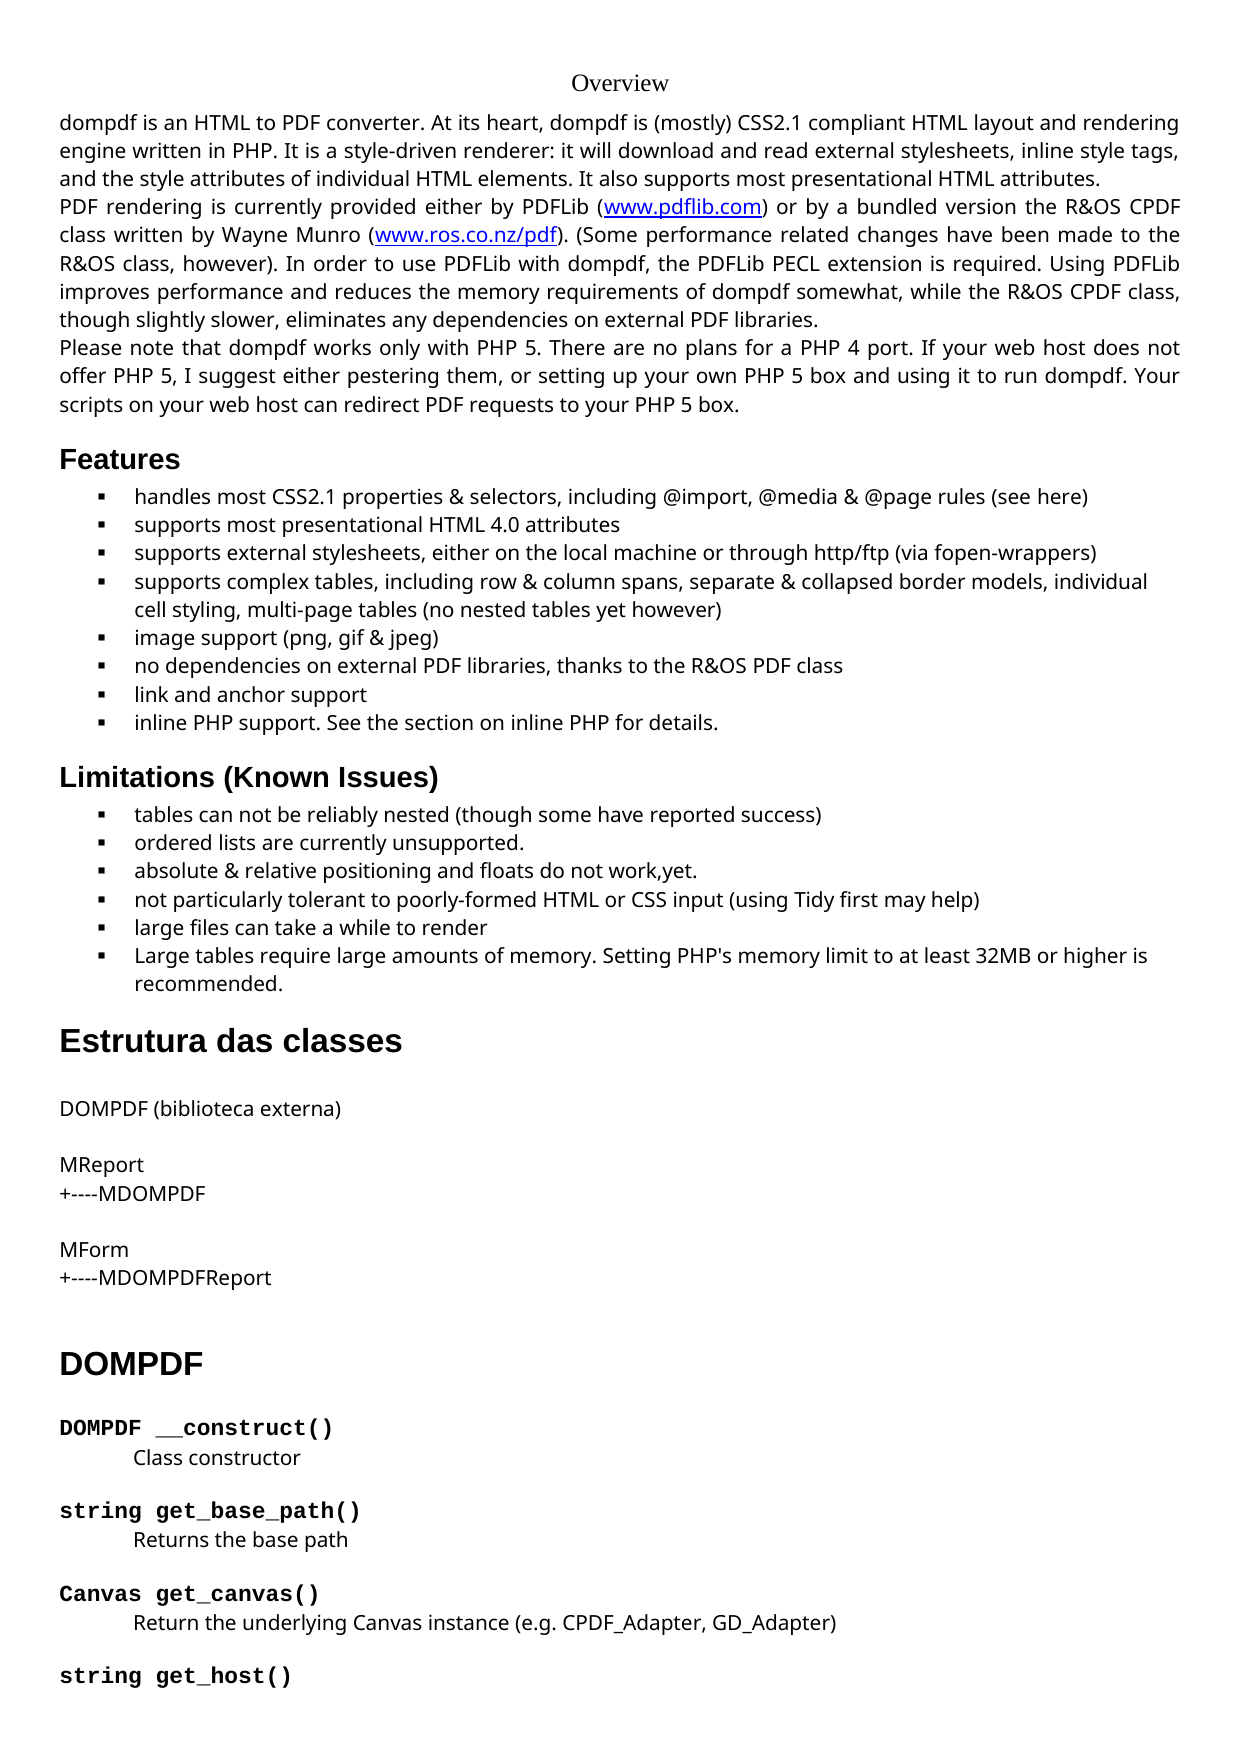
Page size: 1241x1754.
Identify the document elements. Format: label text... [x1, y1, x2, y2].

text MForm [59, 1235, 1181, 1263]
text DOMPDF __construct() [59, 1416, 1181, 1443]
list no dependencies on external PDF libraries, thanks to the R&OS PDF class [97, 651, 1181, 680]
list not particularly tolerant to poorly-formed HTML or CSS input (using Tidy first may help) [97, 885, 1181, 913]
text Returns the base path [59, 1525, 1181, 1554]
list absolute & relative positioning and floats do not work,yet. [97, 857, 1181, 885]
text +----MDOMPDFReport [59, 1263, 1181, 1292]
text string get_host() [59, 1664, 1181, 1691]
list tables can not be reliably nested (though some have reported success) [97, 800, 1181, 828]
list supports complex tables, including row & column spans, separate & collapsed border models, individual cell styling, multi-page tables (no nested tables yet however) [97, 567, 1181, 623]
list handles most CSS2.1 properties & selectors, including @import, @media & @page rules (see here) [97, 482, 1181, 510]
list large files can take a while to render [97, 913, 1181, 941]
subtitle Limitations (Known Issues) [59, 761, 1181, 794]
list Large tables require large amounts of memory. Setting PHP's memory limit to at least 32MB or higher is recommended. [97, 941, 1181, 998]
text DOMPDF (biblioteca externa) [59, 1094, 1181, 1122]
list inline PHP support. See the section on inline PHP for details. [97, 708, 1181, 736]
text Return the underlying Canvas instance (e.g. CPDF_Adapter, GD_Adapter) [59, 1608, 1181, 1636]
text +----MDOMPDF [59, 1179, 1181, 1207]
text PDF rendering is currently provided either by PDFLib (www.pdflib.com) or by a bundled version the R&OS CPDF class written by Wayne Munro (www.ros.co.nz/pdf). (Some performance related changes have been made to the R&OS class, however). In order to use PDFLib with dompdf, the PDFLib PECL extension is required. Using PDFLib improves performance and reduces the memory requirements of dompdf somewhat, while the R&OS CPDF class, though slightly slower, eliminates any dependencies on external PDF libraries. [59, 192, 1181, 333]
subtitle Estrutura das classes [59, 1023, 1181, 1060]
list image support (png, gif & jpeg) [97, 623, 1181, 651]
text Canvas get_canvas() [59, 1582, 1181, 1608]
text Overview [59, 69, 1181, 97]
text MReport [59, 1151, 1181, 1179]
text string get_base_path() [59, 1499, 1181, 1525]
subtitle Features [59, 443, 1181, 476]
subtitle DOMPDF [59, 1345, 1181, 1382]
list ordered lists are currently unsupported. [97, 828, 1181, 857]
text dompdf is an HTML to PDF converter. At its heart, dompdf is (mostly) CSS2.1 compliant HTML layout and rendering engine written in PHP. It is a style-driven renderer: it will download and read external stylesheets, inline style tags, and the style attributes of individual HTML elements. It also supports most presentational HTML attributes. [59, 108, 1181, 192]
list supports external stylesheets, either on the local machine or through http/ftp (via fopen-wrappers) [97, 538, 1181, 567]
text Please note that dompdf works only with PHP 5. There are no plans for a PHP 4 port. If your web host does not offer PHP 5, I suggest either pestering them, or setting up your own PHP 5 box and using it to run dompdf. Your scripts on your web host can redirect PDF requests to your PHP 5 box. [59, 333, 1181, 418]
text Class constructor [59, 1443, 1181, 1471]
list supports most presentational HTML 4.0 attributes [97, 510, 1181, 538]
list link and anchor support [97, 680, 1181, 708]
